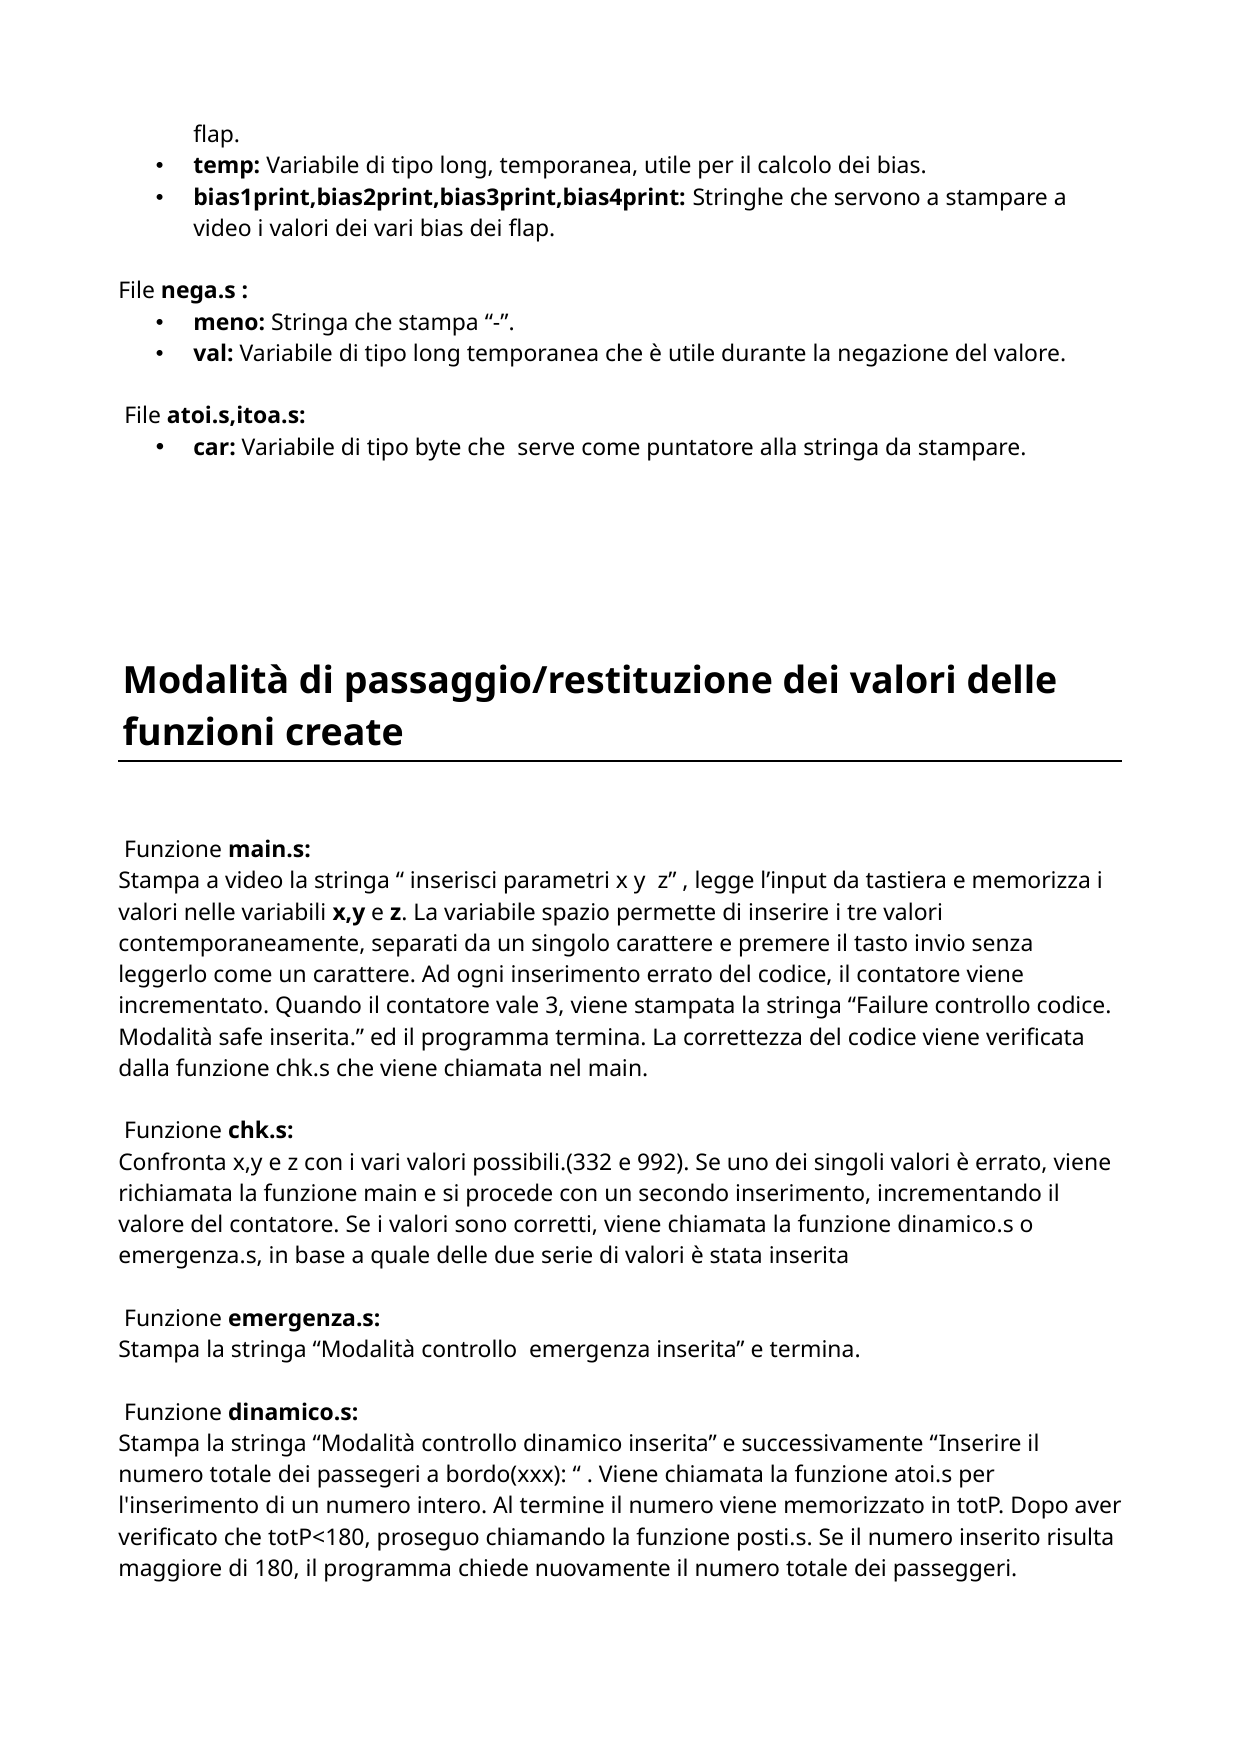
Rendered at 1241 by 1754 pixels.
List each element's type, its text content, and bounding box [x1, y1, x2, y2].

text Funzione dinamico.s: [118, 1396, 1122, 1427]
text Modalità di passaggio/restituzione dei valori delle funzioni create [118, 649, 1122, 760]
text Stampa la stringa “Modalità controllo dinamico inserita” e successivamente “Inserire il numero totale dei passegeri a bordo(xxx): “ . Viene chiamata la funzione atoi.s per l'inserimento di un numero intero. Al termine il numero viene memorizzato in totP. Dopo aver verificato che totP<180, proseguo chiamando la funzione posti.s. Se il numero inserito risulta maggiore di 180, il programma chiede nuovamente il numero totale dei passeggeri. [118, 1427, 1122, 1583]
list val: Variabile di tipo long temporanea che è utile durante la negazione del valore. [156, 337, 1122, 368]
text Stampa a video la stringa “ inserisci parametri x y z” , legge l’input da tastiera e memorizza i valori nelle variabili x,y e z. La variabile spazio permette di inserire i tre valori contemporaneamente, separati da un singolo carattere e premere il tasto invio senza leggerlo come un carattere. Ad ogni inserimento errato del codice, il contatore viene incrementato. Quando il contatore vale 3, viene stampata la stringa “Failure controllo codice. Modalità safe inserita.” ed il programma termina. La correttezza del codice viene verificata dalla funzione chk.s che viene chiamata nel main. [118, 864, 1122, 1083]
list temp: Variabile di tipo long, temporanea, utile per il calcolo dei bias. [156, 149, 1122, 181]
text File atoi.s,itoa.s: [118, 399, 1122, 431]
text Stampa la stringa “Modalità controllo emergenza inserita” e termina. [118, 1333, 1122, 1364]
text Funzione emergenza.s: [118, 1302, 1122, 1333]
list meno: Stringa che stampa “-”. [156, 306, 1122, 337]
text Funzione main.s: [118, 833, 1122, 864]
list flap. [156, 118, 1122, 149]
text File nega.s : [118, 274, 1122, 306]
list car: Variabile di tipo byte che serve come puntatore alla stringa da stampare. [156, 431, 1122, 462]
text Funzione chk.s: [118, 1114, 1122, 1146]
text Confronta x,y e z con i vari valori possibili.(332 e 992). Se uno dei singoli valori è errato, viene richiamata la funzione main e si procede con un secondo inserimento, incrementando il valore del contatore. Se i valori sono corretti, viene chiamata la funzione dinamico.s o emergenza.s, in base a quale delle due serie di valori è stata inserita [118, 1146, 1122, 1271]
list bias1print,bias2print,bias3print,bias4print: Stringhe che servono a stampare a video i valori dei vari bias dei flap. [156, 181, 1122, 243]
